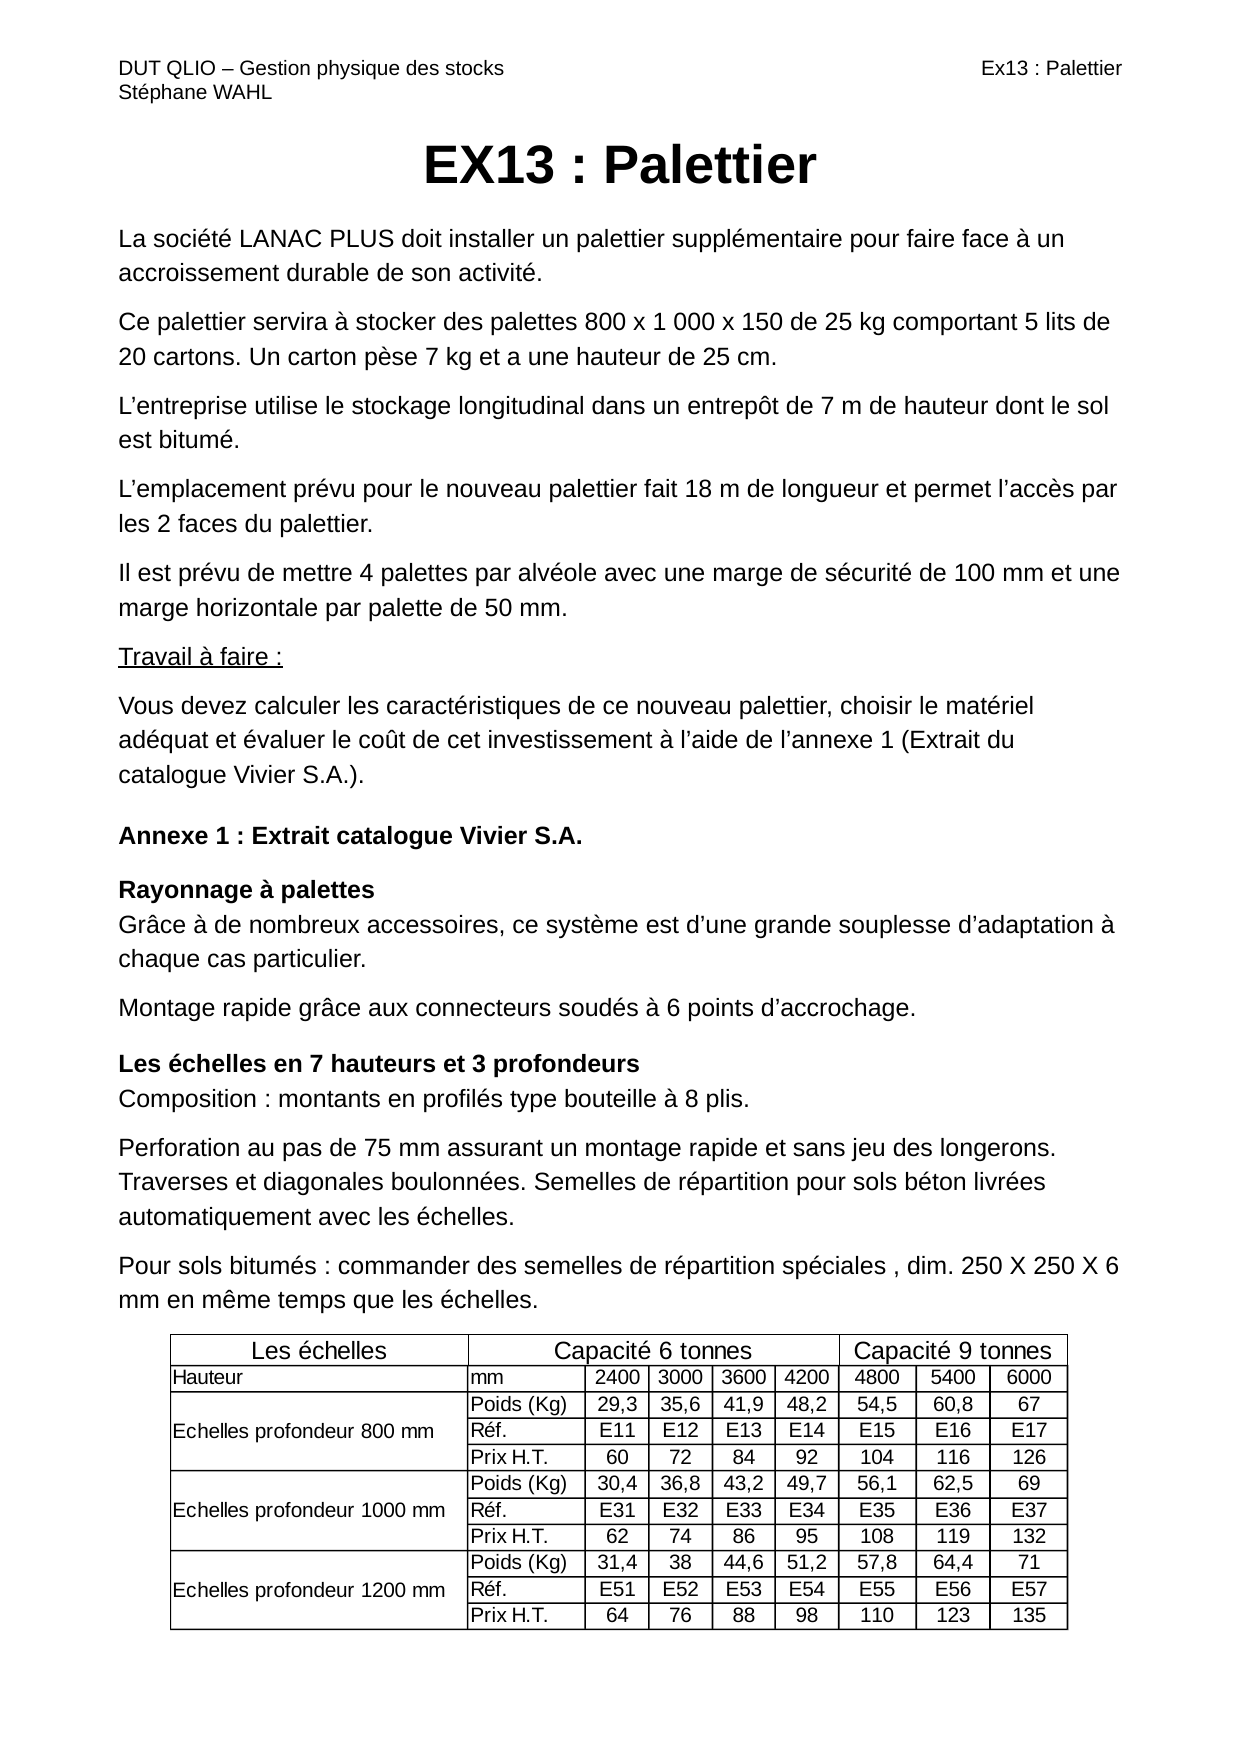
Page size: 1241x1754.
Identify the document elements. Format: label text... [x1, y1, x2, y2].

text La société LANAC PLUS doit installer un palettier supplémentaire pour faire face à un accroissement durable de son activité. [118, 224, 1122, 287]
text Il est prévu de mettre 4 palettes par alvéole avec une marge de sécurité de 100 mm et une marge horizontale par palette de 50 mm. [118, 558, 1122, 621]
text EX13 : Palettier [118, 133, 1122, 195]
text Composition : montants en profilés type bouteille à 8 plis. [118, 1084, 1122, 1112]
text Grâce à de nombreux accessoires, ce système est d’une grande souplesse d’adaptation à chaque cas particulier. [118, 910, 1122, 973]
text Vous devez calculer les caractéristiques de ce nouveau palettier, choisir le matériel adéquat et évaluer le coût de cet investissement à l’aide de l’annexe 1 (Extrait du catalogue Vivier S.A.). [118, 691, 1122, 788]
text Montage rapide grâce aux connecteurs soudés à 6 points d’accrochage. [118, 993, 1122, 1022]
subtitle Rayonnage à palettes [118, 875, 1122, 904]
subtitle Annexe 1 : Extrait catalogue Vivier S.A. [118, 821, 1122, 850]
text L’entreprise utilise le stockage longitudinal dans un entrepôt de 7 m de hauteur dont le sol est bitumé. [118, 391, 1122, 454]
text Perforation au pas de 75 mm assurant un montage rapide et sans jeu des longerons. Traverses et diagonales boulonnées. Semelles de répartition pour sols béton livrées automatiquement avec les échelles. [118, 1133, 1122, 1231]
text Ce palettier servira à stocker des palettes 800 x 1 000 x 150 de 25 kg comportant 5 lits de 20 cartons. Un carton pèse 7 kg et a une hauteur de 25 cm. [118, 307, 1122, 371]
text Pour sols bitumés : commander des semelles de répartition spéciales , dim. 250 X 250 X 6 mm en même temps que les échelles. [118, 1251, 1122, 1314]
text Travail à faire : [118, 642, 1122, 670]
text L’emplacement prévu pour le nouveau palettier fait 18 m de longueur et permet l’accès par les 2 faces du palettier. [118, 474, 1122, 538]
subtitle Les échelles en 7 hauteurs et 3 profondeurs [118, 1049, 1122, 1077]
